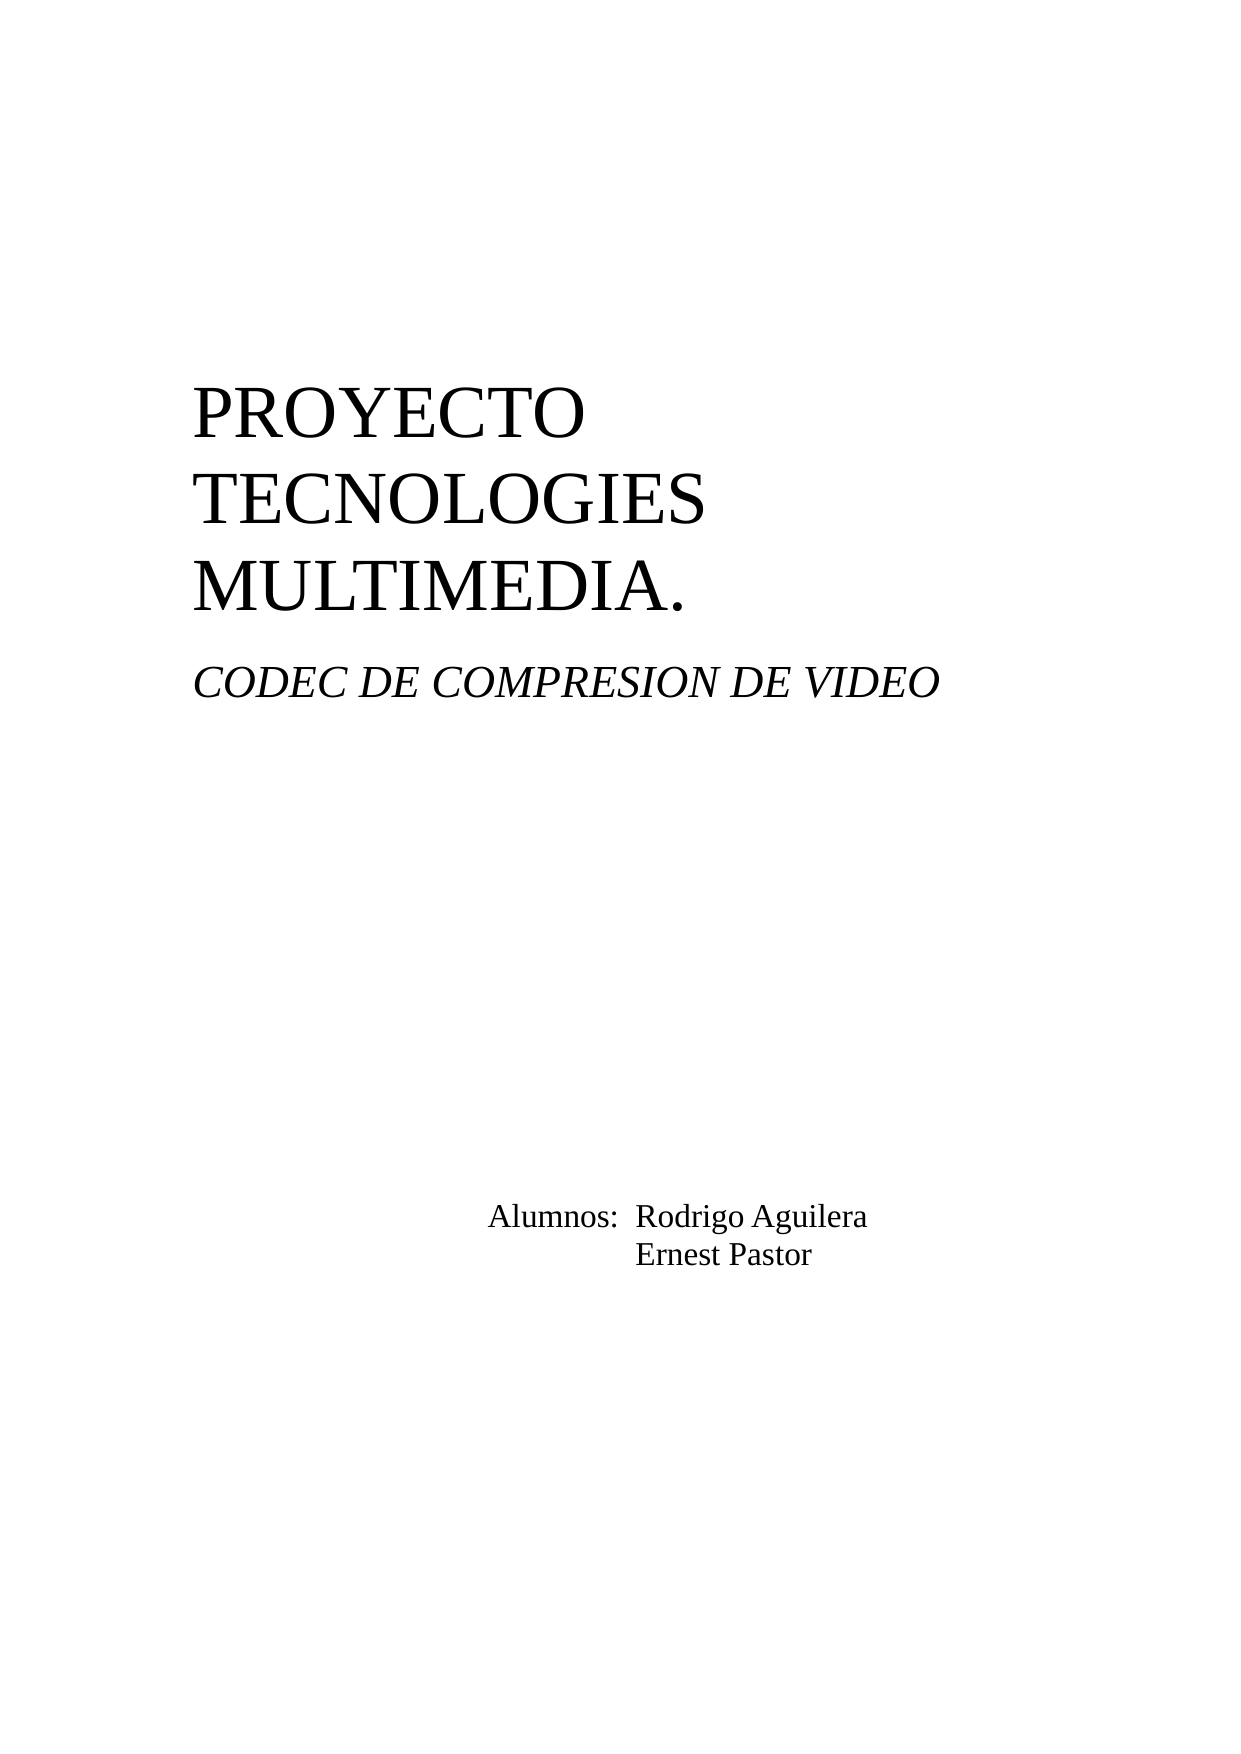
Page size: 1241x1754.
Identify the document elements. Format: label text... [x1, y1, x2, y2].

text Alumnos: Rodrigo Aguilera [118, 1196, 1122, 1234]
text CODEC DE COMPRESION DE VIDEO [118, 655, 1122, 707]
text PROYECTO TECNOLOGIES MULTIMEDIA. [118, 367, 1122, 626]
text Ernest Pastor [118, 1234, 1122, 1273]
